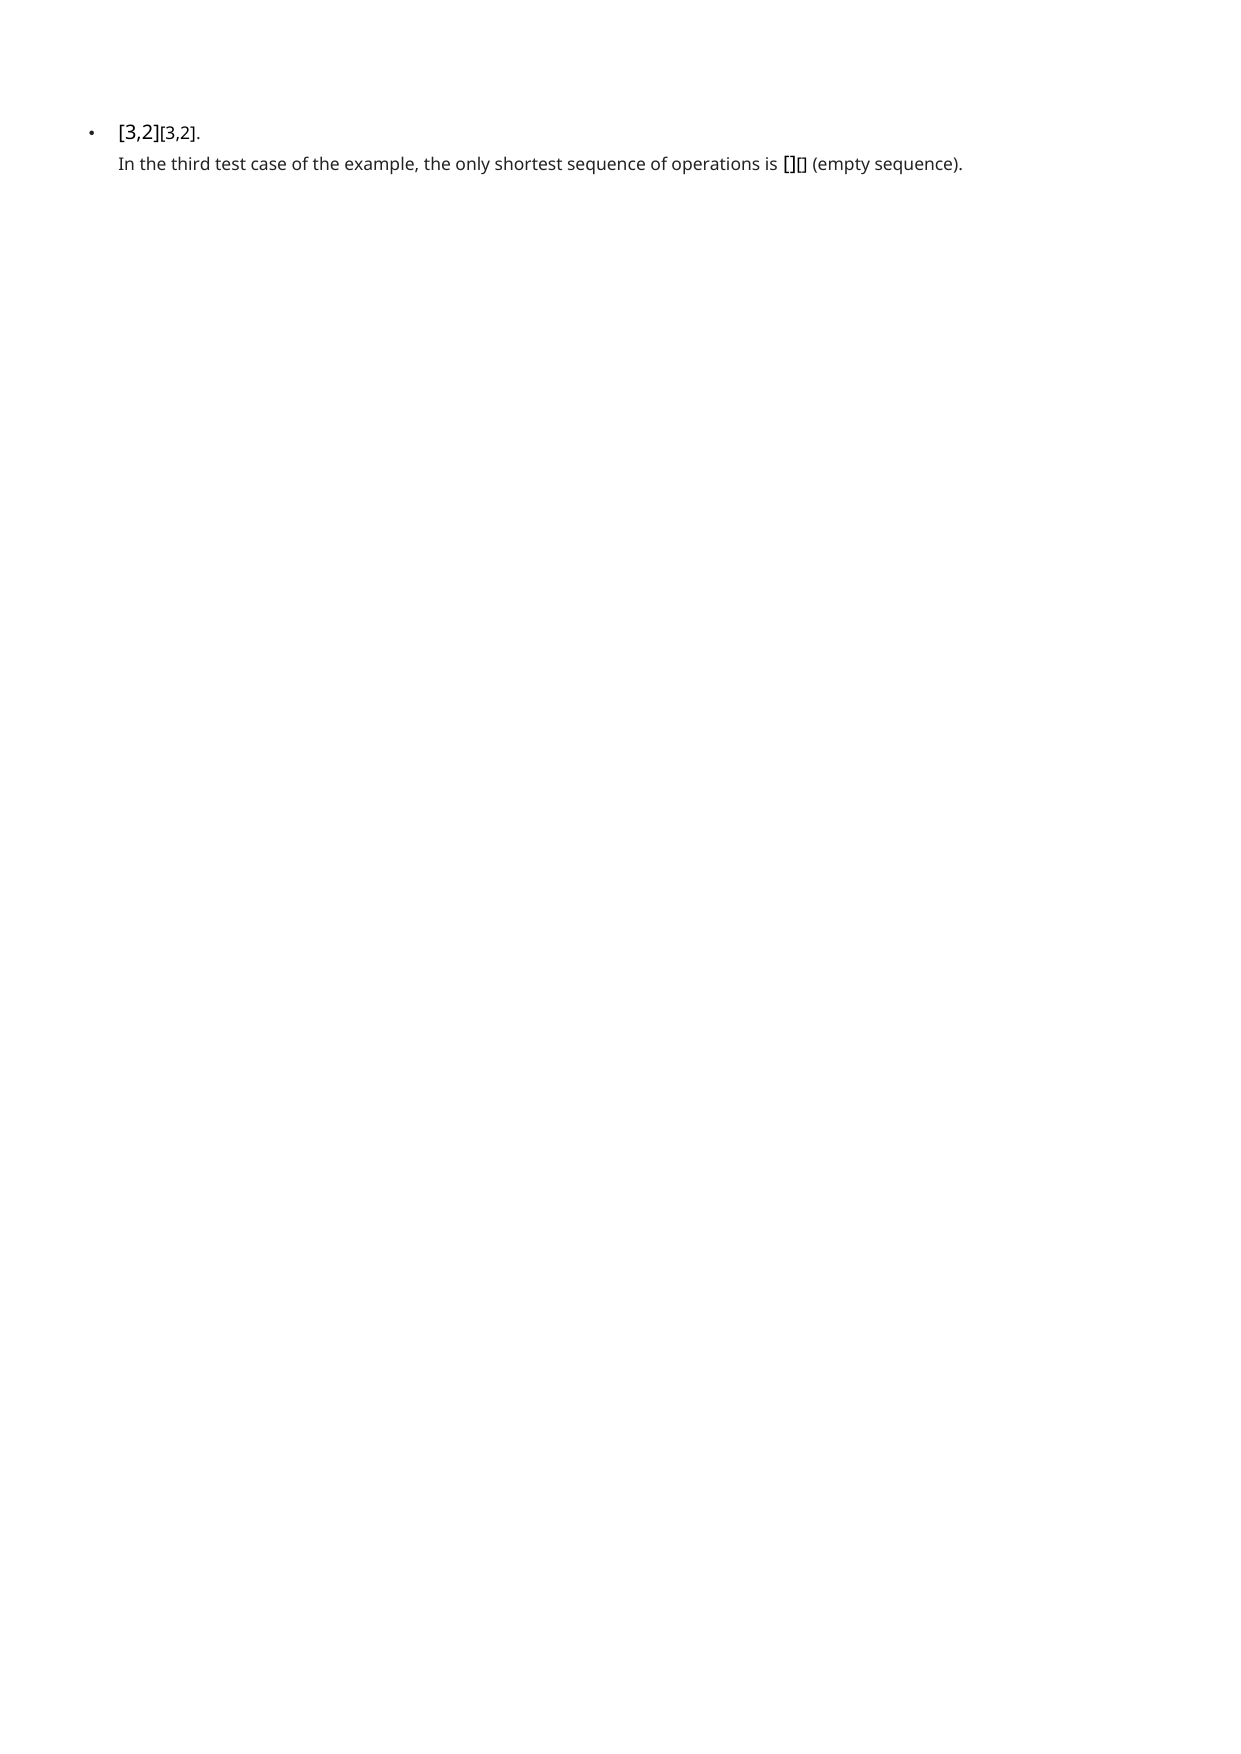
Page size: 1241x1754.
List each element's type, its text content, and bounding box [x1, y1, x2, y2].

list [3,2][3,2]. [118, 118, 1122, 145]
text In the third test case of the example, the only shortest sequence of operations is [][] (empty sequence). [118, 149, 1122, 177]
